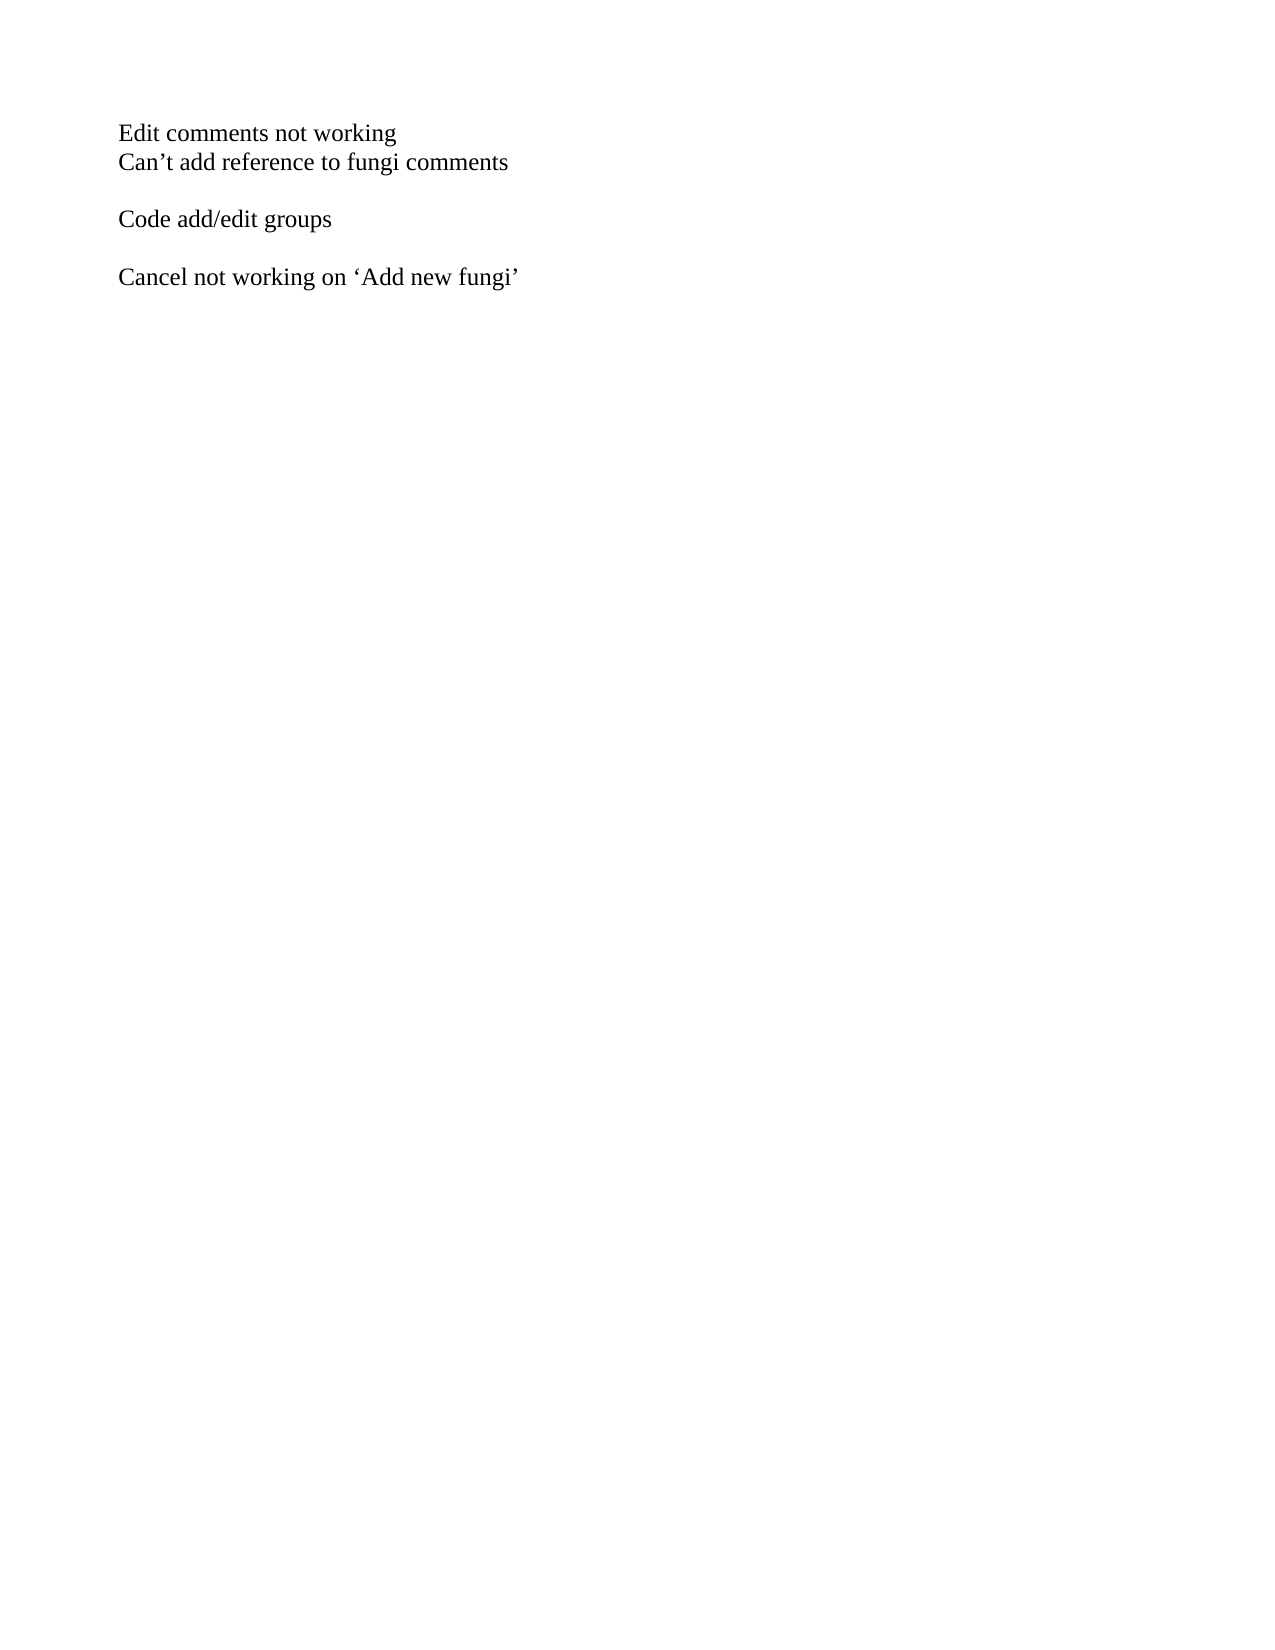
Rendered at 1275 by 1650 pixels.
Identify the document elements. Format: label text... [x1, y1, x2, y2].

text Can’t add reference to fungi comments [118, 147, 1157, 176]
text Code add/edit groups [118, 204, 1157, 233]
text Cancel not working on ‘Add new fungi’ [118, 262, 1157, 291]
text Edit comments not working [118, 118, 1157, 147]
